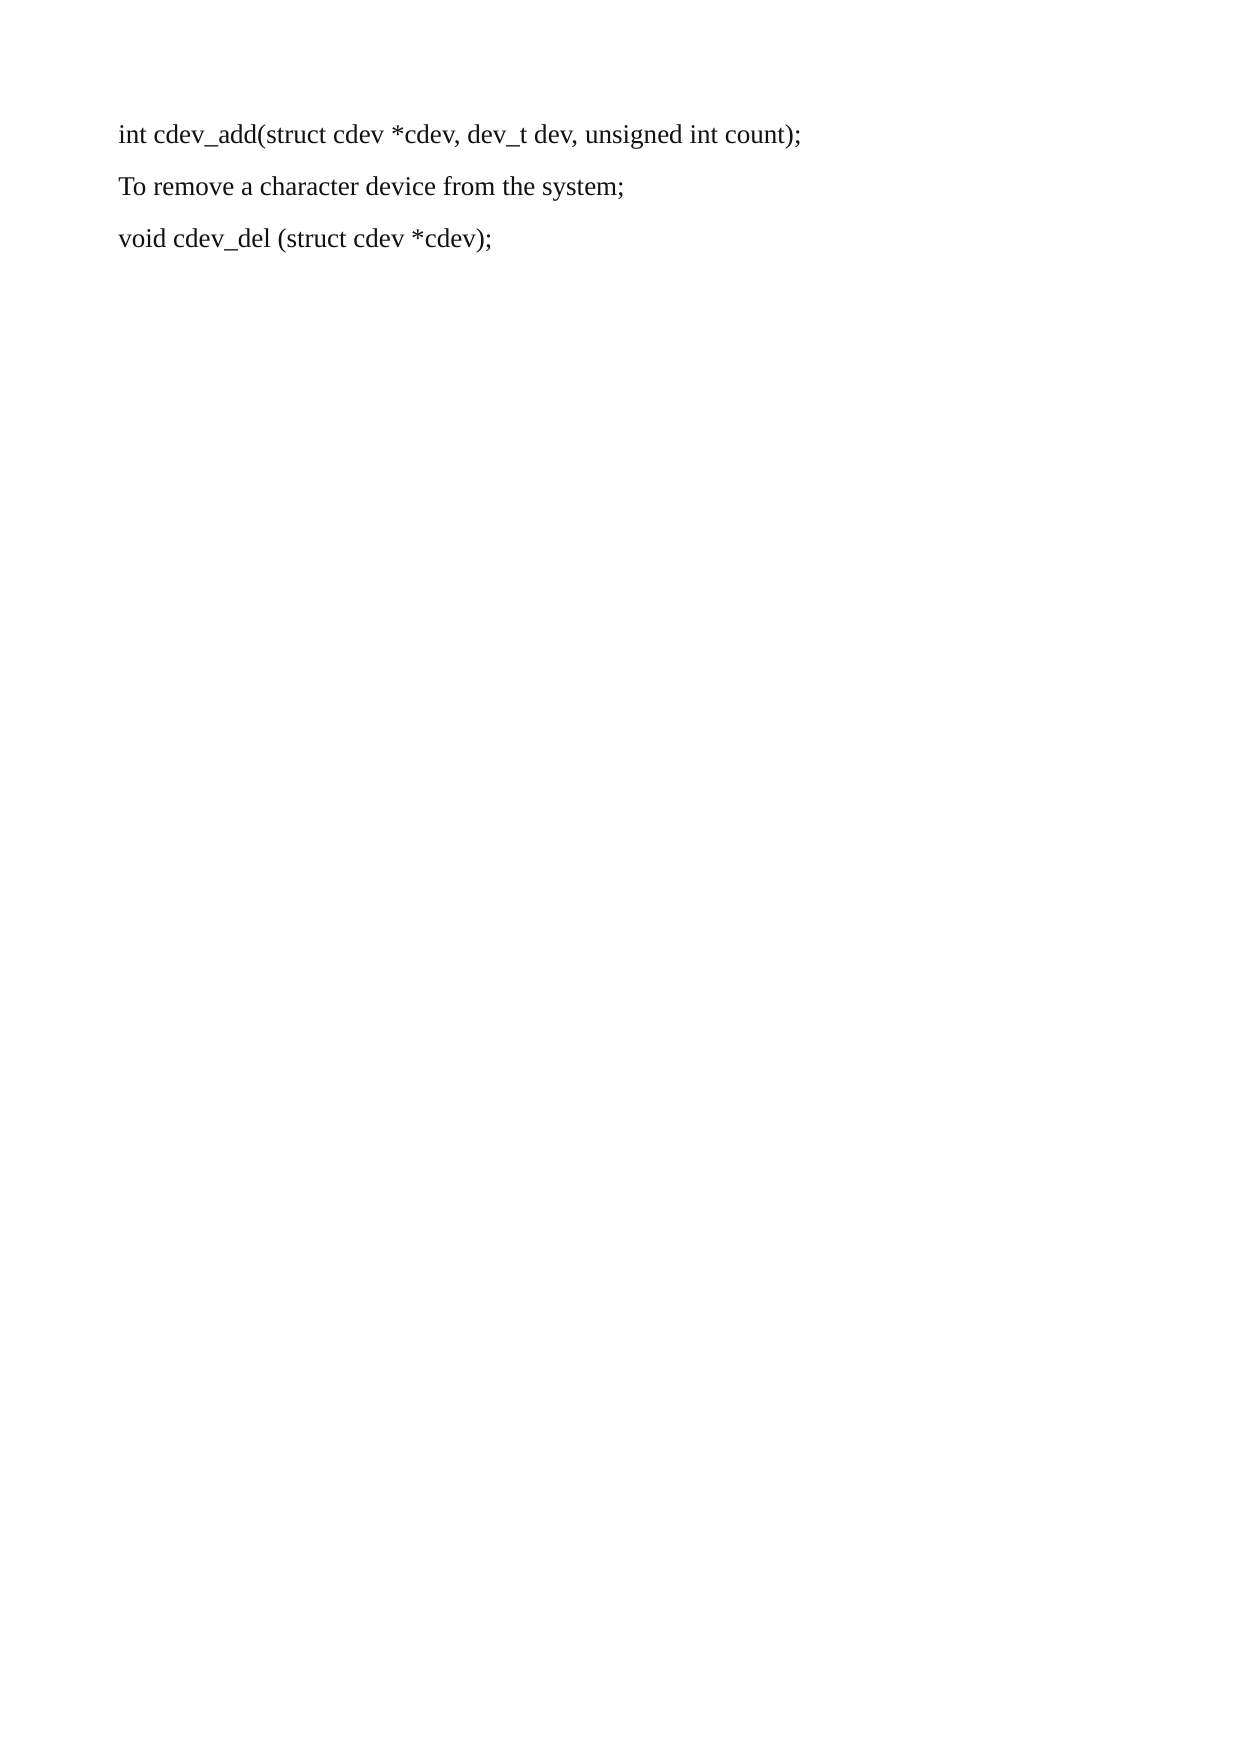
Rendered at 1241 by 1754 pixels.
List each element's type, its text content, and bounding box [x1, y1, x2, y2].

text To remove a character device from the system; [118, 170, 1122, 201]
text int cdev_add(struct cdev *cdev, dev_t dev, unsigned int count); [118, 118, 1122, 149]
text void cdev_del (struct cdev *cdev); [118, 222, 1122, 253]
